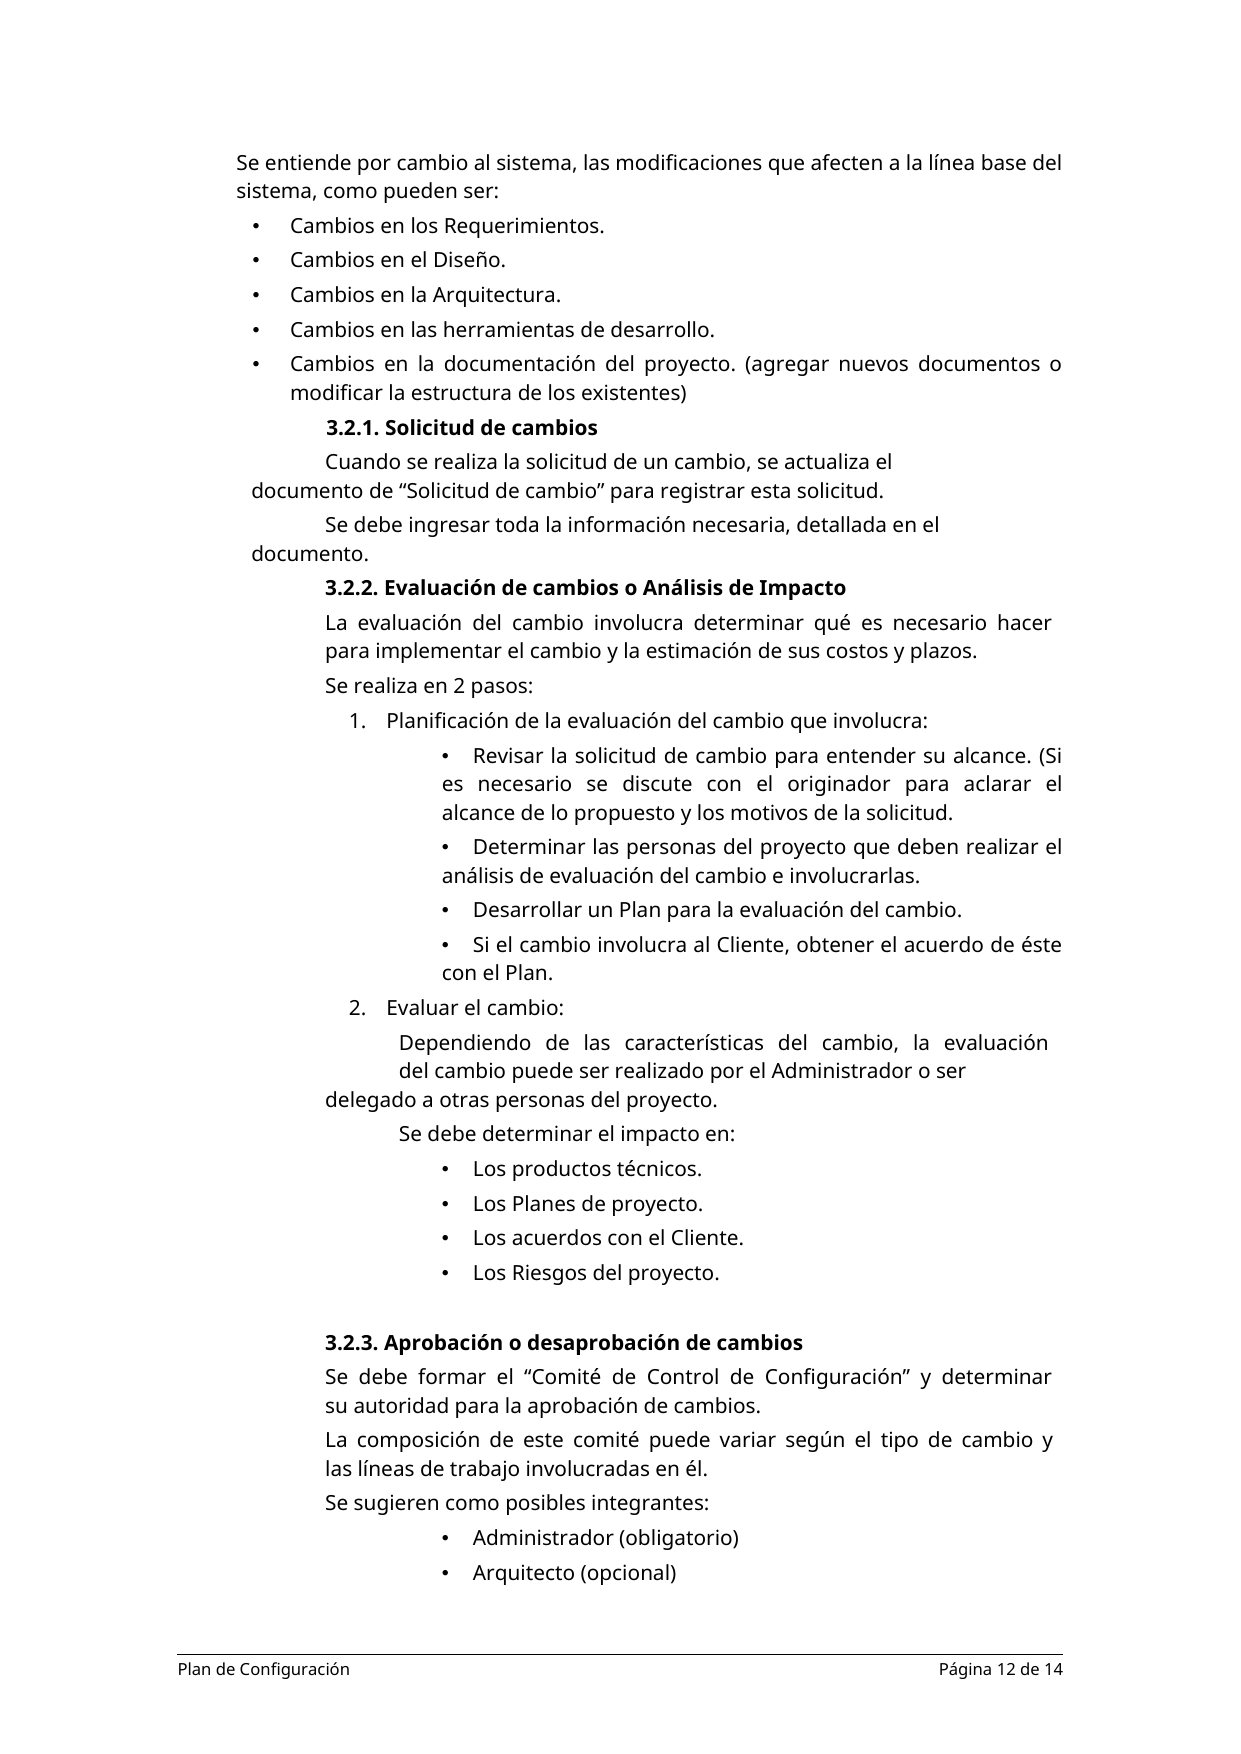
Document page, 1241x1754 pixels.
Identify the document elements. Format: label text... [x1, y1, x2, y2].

text Se realiza en 2 pasos: [236, 671, 1063, 700]
list Los Planes de proyecto. [442, 1189, 1063, 1217]
list Desarrollar un Plan para la evaluación del cambio. [442, 895, 1063, 924]
list Revisar la solicitud de cambio para entender su alcance. (Si es necesario se discute con el originador para aclarar el alcance de lo propuesto y los motivos de la solicitud. [442, 741, 1063, 826]
text La composición de este comité puede variar según el tipo de cambio y las líneas de trabajo involucradas en él. [236, 1425, 1063, 1482]
list Los productos técnicos. [442, 1154, 1063, 1183]
list Cambios en las herramientas de desarrollo. [252, 315, 1063, 343]
text 3.2.3. Aprobación o desaprobación de cambios [177, 1328, 1063, 1356]
list Los acuerdos con el Cliente. [442, 1223, 1063, 1252]
list Los Riesgos del proyecto. [442, 1258, 1063, 1287]
list Cambios en la Arquitectura. [252, 280, 1063, 308]
list Si el cambio involucra al Cliente, obtener el acuerdo de éste con el Plan. [442, 930, 1063, 987]
text Se debe formar el “Comité de Control de Configuración” y determinar su autoridad para la aprobación de cambios. [236, 1362, 1063, 1419]
list Cambios en la documentación del proyecto. (agregar nuevos documentos o modificar la estructura de los existentes) [252, 349, 1063, 406]
text 3.2.2. Evaluación de cambios o Análisis de Impacto [236, 573, 1063, 602]
list Cambios en los Requerimientos. [252, 211, 1063, 239]
text Se sugieren como posibles integrantes: [236, 1488, 1063, 1517]
text Se debe determinar el impacto en: [236, 1119, 1063, 1148]
list Administrador (obligatorio) [442, 1523, 1063, 1552]
list Determinar las personas del proyecto que deben realizar el análisis de evaluación del cambio e involucrarlas. [442, 832, 1063, 889]
text La evaluación del cambio involucra determinar qué es necesario hacer para implementar el cambio y la estimación de sus costos y plazos. [236, 608, 1063, 665]
text Se entiende por cambio al sistema, las modificaciones que afecten a la línea base del sistema, como pueden ser: [236, 148, 1063, 204]
text Dependiendo de las características del cambio, la evaluación del cambio puede ser realizado por el Administrador o ser delegado a otras personas del proyecto. [236, 1028, 1063, 1113]
list Cambios en el Diseño. [252, 245, 1063, 274]
text Se debe ingresar toda la información necesaria, detallada en el documento. [236, 510, 1063, 567]
text Cuando se realiza la solicitud de un cambio, se actualiza el documento de “Solicitud de cambio” para registrar esta solicitud. [236, 447, 1063, 504]
list Evaluar el cambio: [349, 993, 1063, 1022]
text 3.2.1. Solicitud de cambios [177, 413, 1063, 441]
list Arquitecto (opcional) [442, 1558, 1063, 1586]
list Planificación de la evaluación del cambio que involucra: [349, 706, 1063, 734]
